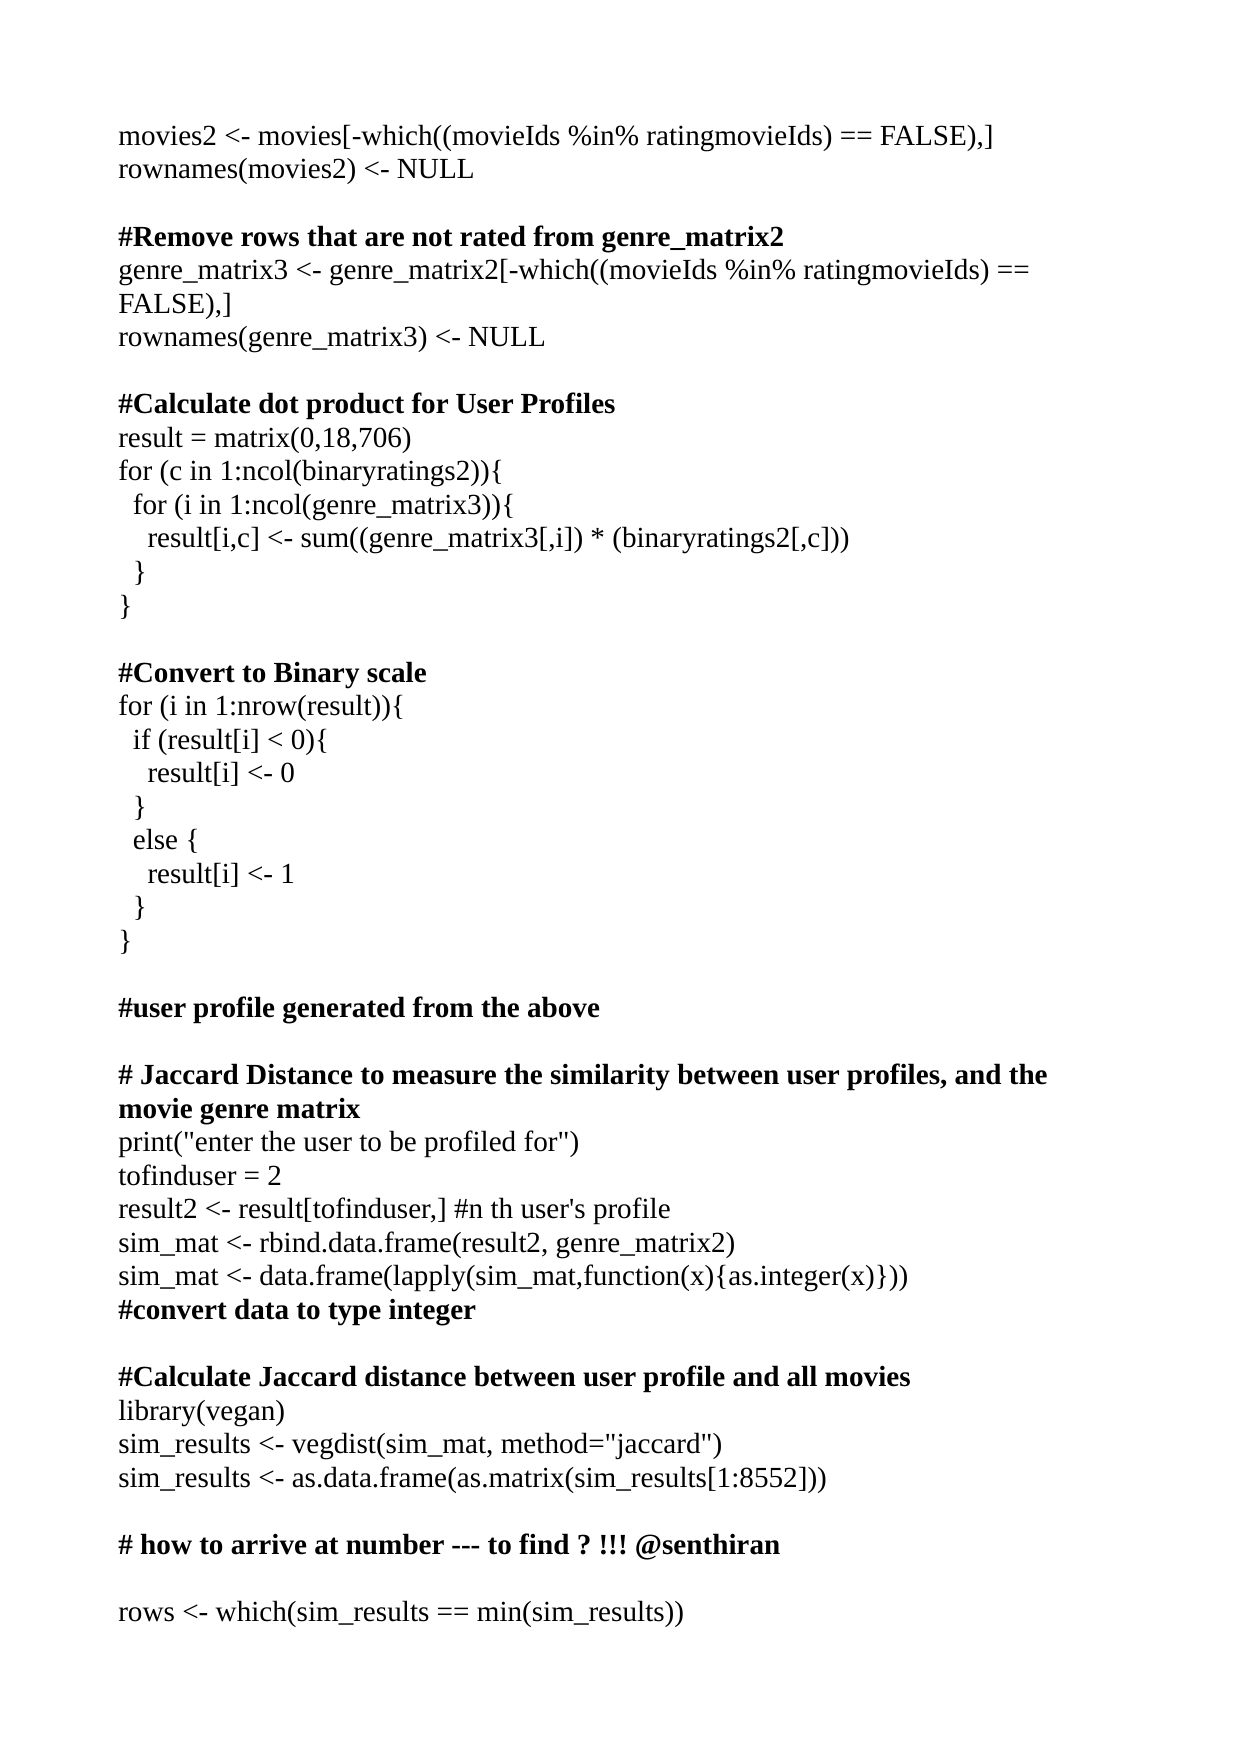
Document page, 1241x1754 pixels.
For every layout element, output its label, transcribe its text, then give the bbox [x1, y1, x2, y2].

text print("enter the user to be profiled for") [118, 1124, 1122, 1158]
text } [118, 889, 1122, 923]
text # how to arrive at number --- to find ? !!! @senthiran [118, 1527, 1122, 1560]
text if (result[i] < 0){ [118, 722, 1122, 755]
text result[i,c] <- sum((genre_matrix3[,i]) * (binaryratings2[,c])) [118, 521, 1122, 554]
text for (i in 1:nrow(result)){ [118, 688, 1122, 722]
text sim_results <- vegdist(sim_mat, method="jaccard") [118, 1426, 1122, 1460]
text } [118, 554, 1122, 588]
text else { [118, 822, 1122, 856]
text } [118, 789, 1122, 822]
text } [118, 923, 1122, 957]
text for (c in 1:ncol(binaryratings2)){ [118, 453, 1122, 487]
text #Calculate dot product for User Profiles [118, 386, 1122, 420]
text # Jaccard Distance to measure the similarity between user profiles, and the movie genre matrix [118, 1057, 1122, 1124]
text sim_mat <- rbind.data.frame(result2, genre_matrix2) [118, 1225, 1122, 1258]
text rownames(movies2) <- NULL [118, 152, 1122, 185]
text result = matrix(0,18,706) [118, 420, 1122, 453]
text genre_matrix3 <- genre_matrix2[-which((movieIds %in% ratingmovieIds) == FALSE),] [118, 252, 1122, 319]
text sim_results <- as.data.frame(as.matrix(sim_results[1:8552])) [118, 1460, 1122, 1493]
text for (i in 1:ncol(genre_matrix3)){ [118, 487, 1122, 521]
text rows <- which(sim_results == min(sim_results)) [118, 1594, 1122, 1627]
text #Convert to Binary scale [118, 655, 1122, 688]
text result[i] <- 1 [118, 856, 1122, 889]
text sim_mat <- data.frame(lapply(sim_mat,function(x){as.integer(x)})) [118, 1258, 1122, 1292]
text #Calculate Jaccard distance between user profile and all movies [118, 1359, 1122, 1393]
text #convert data to type integer [118, 1292, 1122, 1326]
text library(vegan) [118, 1393, 1122, 1426]
text } [118, 588, 1122, 621]
text #user profile generated from the above [118, 990, 1122, 1024]
text #Remove rows that are not rated from genre_matrix2 [118, 219, 1122, 252]
text rownames(genre_matrix3) <- NULL [118, 319, 1122, 353]
text result[i] <- 0 [118, 755, 1122, 789]
text tofinduser = 2 [118, 1158, 1122, 1191]
text movies2 <- movies[-which((movieIds %in% ratingmovieIds) == FALSE),] [118, 118, 1122, 152]
text result2 <- result[tofinduser,] #n th user's profile [118, 1191, 1122, 1225]
